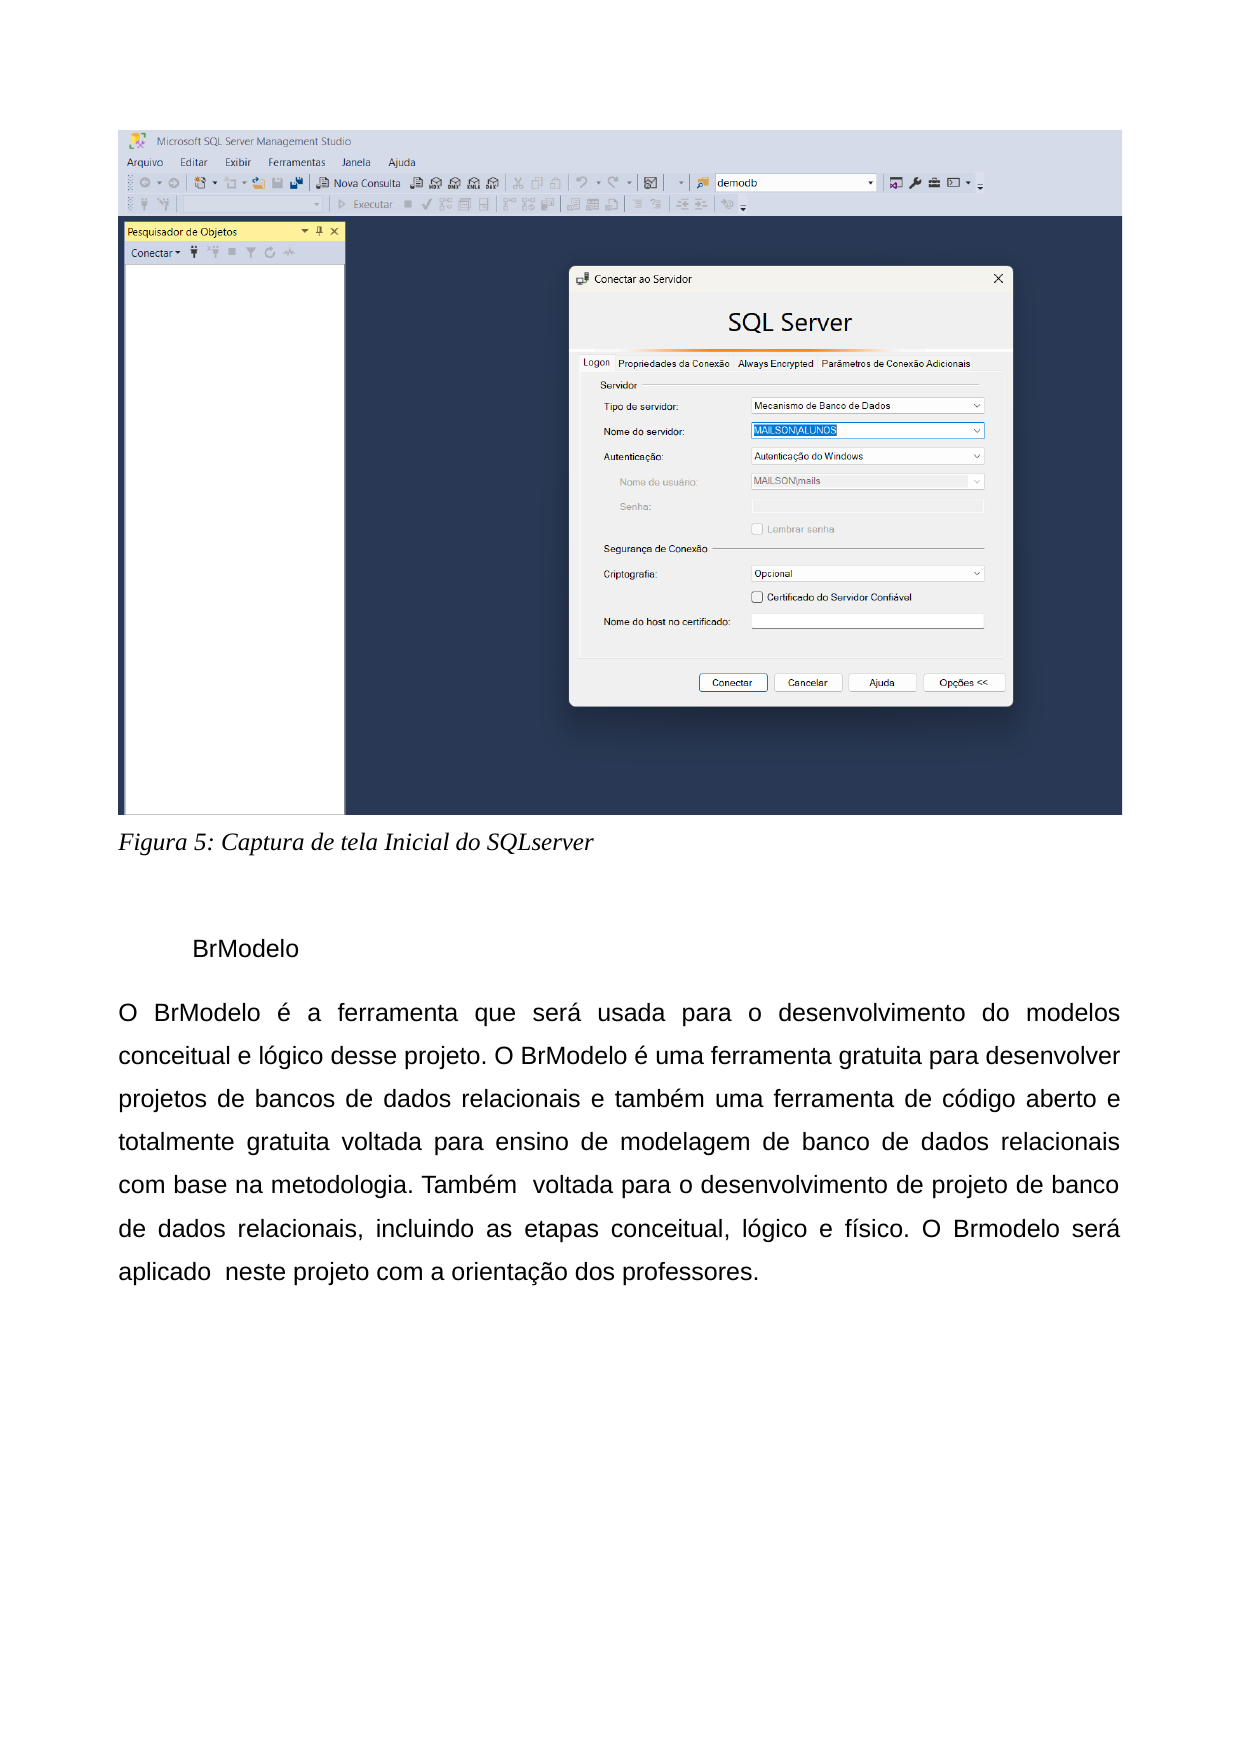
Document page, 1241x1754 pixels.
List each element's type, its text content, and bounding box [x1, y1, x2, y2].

text BrModelo [118, 934, 1122, 963]
text O BrModelo é a ferramenta que será usada para o desenvolvimento do modelos conceitual e lógico desse projeto. O BrModelo é uma ferramenta gratuita para desenvolver projetos de bancos de dados relacionais e também uma ferramenta de código aberto e totalmente gratuita voltada para ensino de modelagem de banco de dados relacionais com base na metodologia. Também voltada para o desenvolvimento de projeto de banco de dados relacionais, incluindo as etapas conceitual, lógico e físico. O Brmodelo será aplicado neste projeto com a orientação dos professores. [118, 998, 1122, 1285]
text Figura 5: Captura de tela Inicial do SQLserver [118, 815, 1122, 856]
picture [118, 130, 1123, 815]
